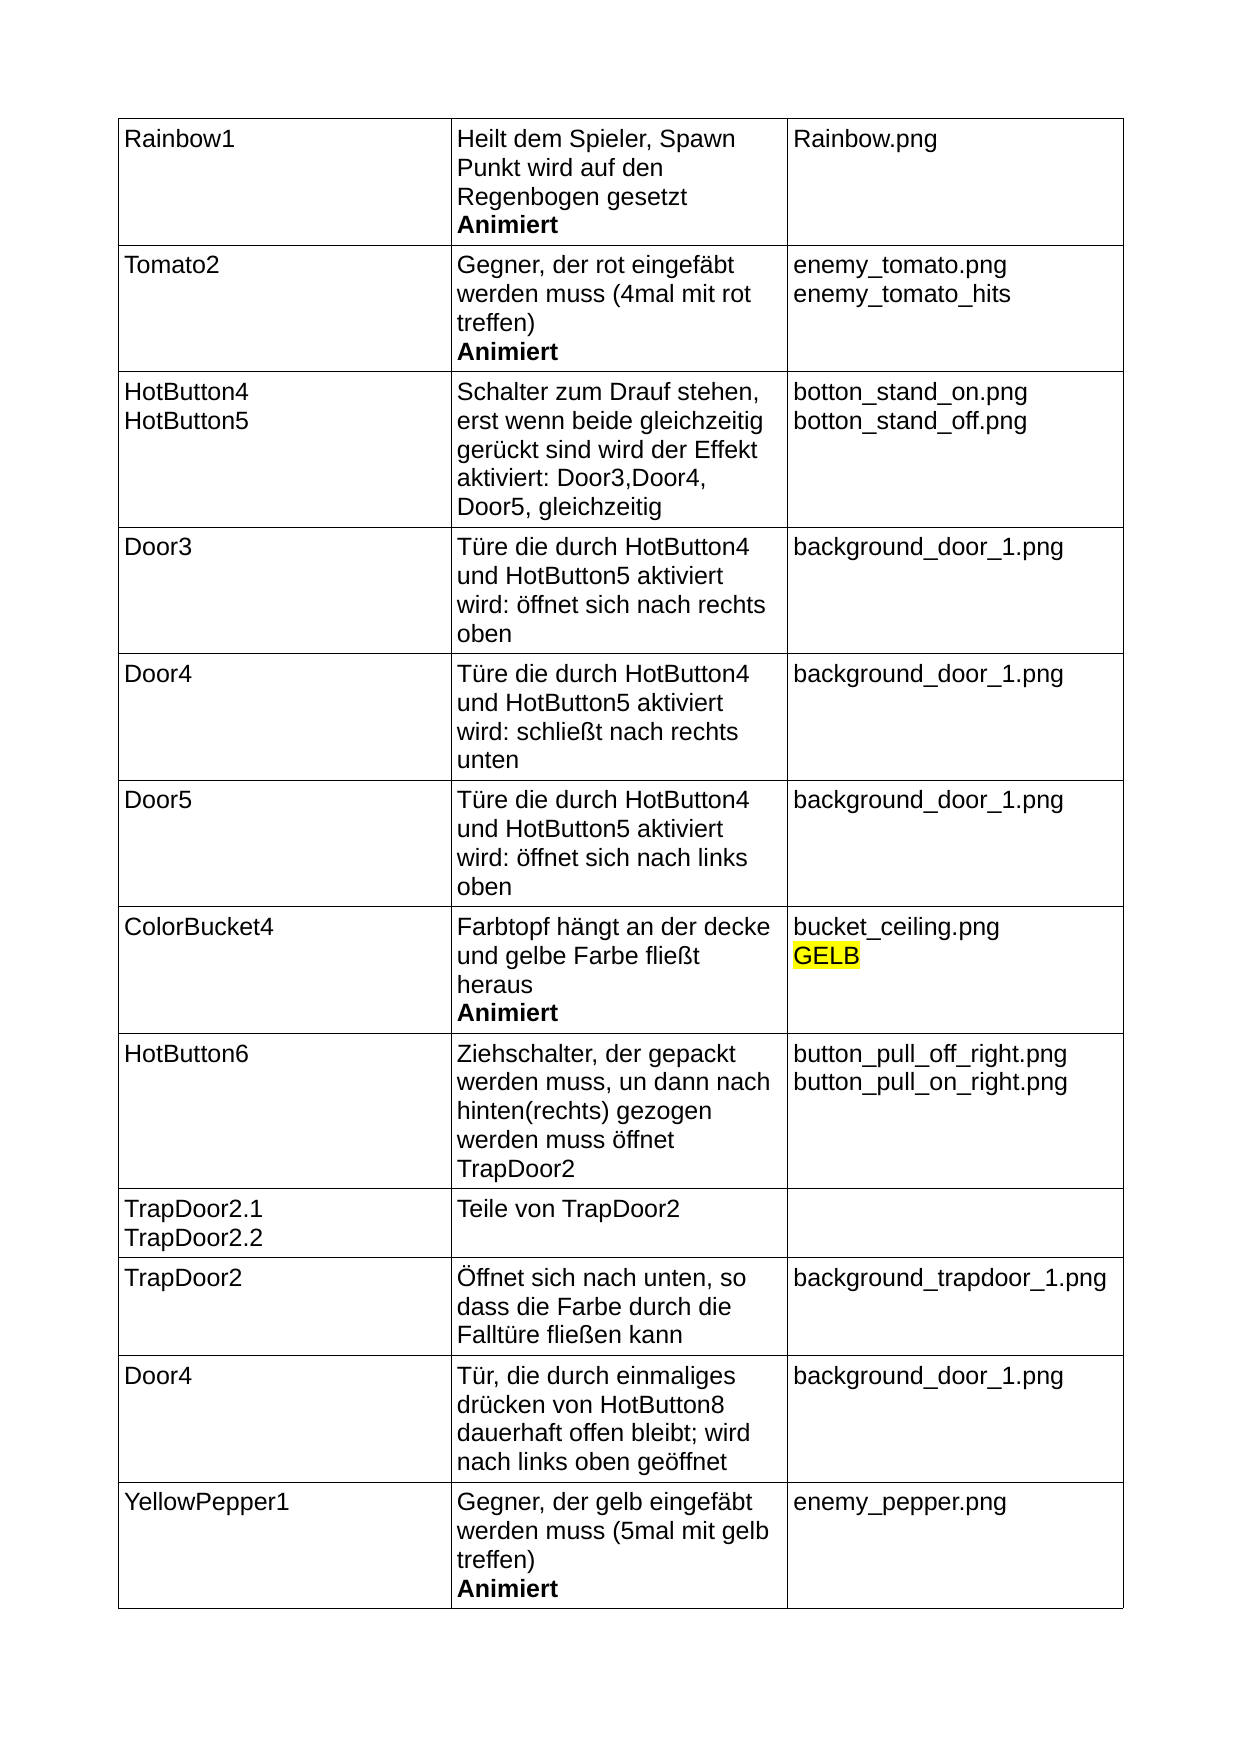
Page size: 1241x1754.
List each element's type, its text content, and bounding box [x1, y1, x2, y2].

table_cell [788, 1189, 1123, 1257]
table_cell Rainbow1 [119, 119, 451, 245]
table_cell Door5 [119, 781, 451, 906]
table_cell Door4 [119, 654, 451, 780]
table_cell background_door_1.png [788, 1356, 1123, 1482]
table_cell Rainbow.png [788, 119, 1123, 245]
table_cell background_door_1.png [788, 528, 1123, 653]
table_cell background_trapdoor_1.png [788, 1258, 1123, 1355]
table_cell bucket_ceiling.png GELB [788, 907, 1123, 1033]
table_cell enemy_pepper.png [788, 1483, 1123, 1608]
table_cell button_pull_off_right.png button_pull_on_right.png [788, 1034, 1123, 1188]
table_cell Farbtopf hängt an der decke und gelbe Farbe fließt heraus Animiert [452, 907, 787, 1033]
table_cell TrapDoor2 [119, 1258, 451, 1355]
table_cell enemy_tomato.png enemy_tomato_hits [788, 246, 1123, 371]
table_cell HotButton4 HotButton5 [119, 372, 451, 527]
table_cell Gegner, der rot eingefäbt werden muss (4mal mit rot treffen) Animiert [452, 246, 787, 371]
table_cell HotButton6 [119, 1034, 451, 1188]
table_cell Türe die durch HotButton4 und HotButton5 aktiviert wird: schließt nach rechts unten [452, 654, 787, 780]
table_cell Ziehschalter, der gepackt werden muss, un dann nach hinten(rechts) gezogen werden muss öffnet TrapDoor2 [452, 1034, 787, 1188]
table_cell Door4 [119, 1356, 451, 1482]
table_cell Tomato2 [119, 246, 451, 371]
table_cell background_door_1.png [788, 781, 1123, 906]
table_cell botton_stand_on.png botton_stand_off.png [788, 372, 1123, 527]
table_cell Heilt dem Spieler, Spawn Punkt wird auf den Regenbogen gesetzt Animiert [452, 119, 787, 245]
table_cell Schalter zum Drauf stehen, erst wenn beide gleichzeitig gerückt sind wird der Effekt aktiviert: Door3,Door4, Door5, gleichzeitig [452, 372, 787, 527]
table_cell Tür, die durch einmaliges drücken von HotButton8 dauerhaft offen bleibt; wird nach links oben geöffnet [452, 1356, 787, 1482]
table_cell ColorBucket4 [119, 907, 451, 1033]
table_cell TrapDoor2.1 TrapDoor2.2 [119, 1189, 451, 1257]
table_cell Öffnet sich nach unten, so dass die Farbe durch die Falltüre fließen kann [452, 1258, 787, 1355]
table_cell background_door_1.png [788, 654, 1123, 780]
table_cell Türe die durch HotButton4 und HotButton5 aktiviert wird: öffnet sich nach links oben [452, 781, 787, 906]
table_cell YellowPepper1 [119, 1483, 451, 1608]
table_cell Teile von TrapDoor2 [452, 1189, 787, 1257]
table_cell Door3 [119, 528, 451, 653]
table_cell Türe die durch HotButton4 und HotButton5 aktiviert wird: öffnet sich nach rechts oben [452, 528, 787, 653]
table_cell Gegner, der gelb eingefäbt werden muss (5mal mit gelb treffen) Animiert [452, 1483, 787, 1608]
